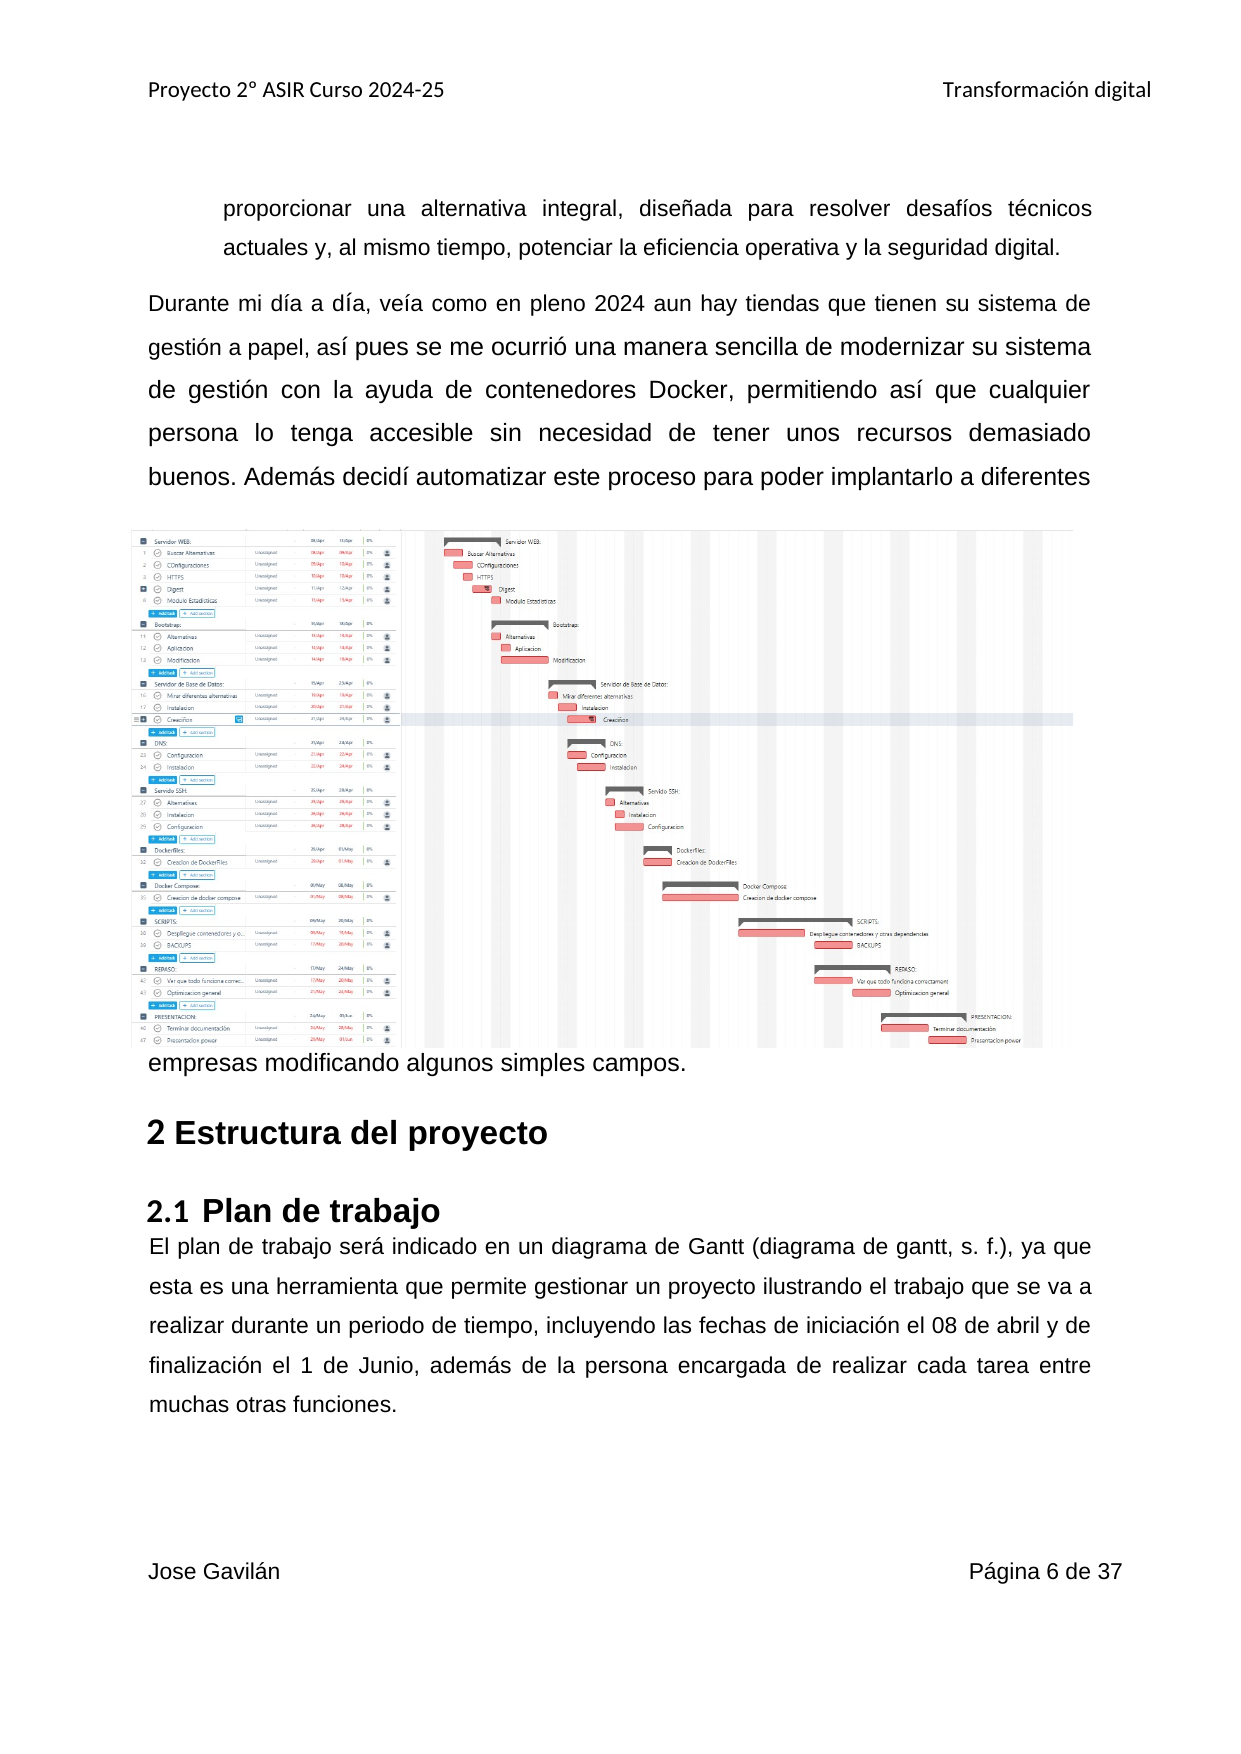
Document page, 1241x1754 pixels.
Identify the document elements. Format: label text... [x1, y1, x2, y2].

subtitle Plan de trabajo [146, 1190, 1093, 1230]
list proporcionar una alternativa integral, diseñada para resolver desafíos técnicos actuales y, al mismo tiempo, potenciar la eficiencia operativa y la seguridad digital. [185, 195, 1093, 261]
text Durante mi día a día, veía como en pleno 2024 aun hay tiendas que tienen su sistema de gestión a papel, así pues se me ocurrió una manera sencilla de modernizar su sistema de gestión con la ayuda de contenedores Docker, permitiendo así que cualquier persona lo tenga accesible sin necesidad de tener unos recursos demasiado buenos. Además decidí automatizar este proceso para poder implantarlo a diferentes empresas modificando algunos simples campos. [148, 288, 1092, 1077]
subtitle Estructura del proyecto [146, 1108, 1093, 1153]
text El plan de trabajo será indicado en un diagrama de Gantt (diagrama de gantt, s. f.), ya que esta es una herramienta que permite gestionar un proyecto ilustrando el trabajo que se va a realizar durante un periodo de tiempo, incluyendo las fechas de iniciación el 08 de abril y de finalización el 1 de Junio, además de la persona encargada de realizar cada tarea entre muchas otras funciones. [149, 1233, 1093, 1417]
picture [128, 529, 1074, 1048]
